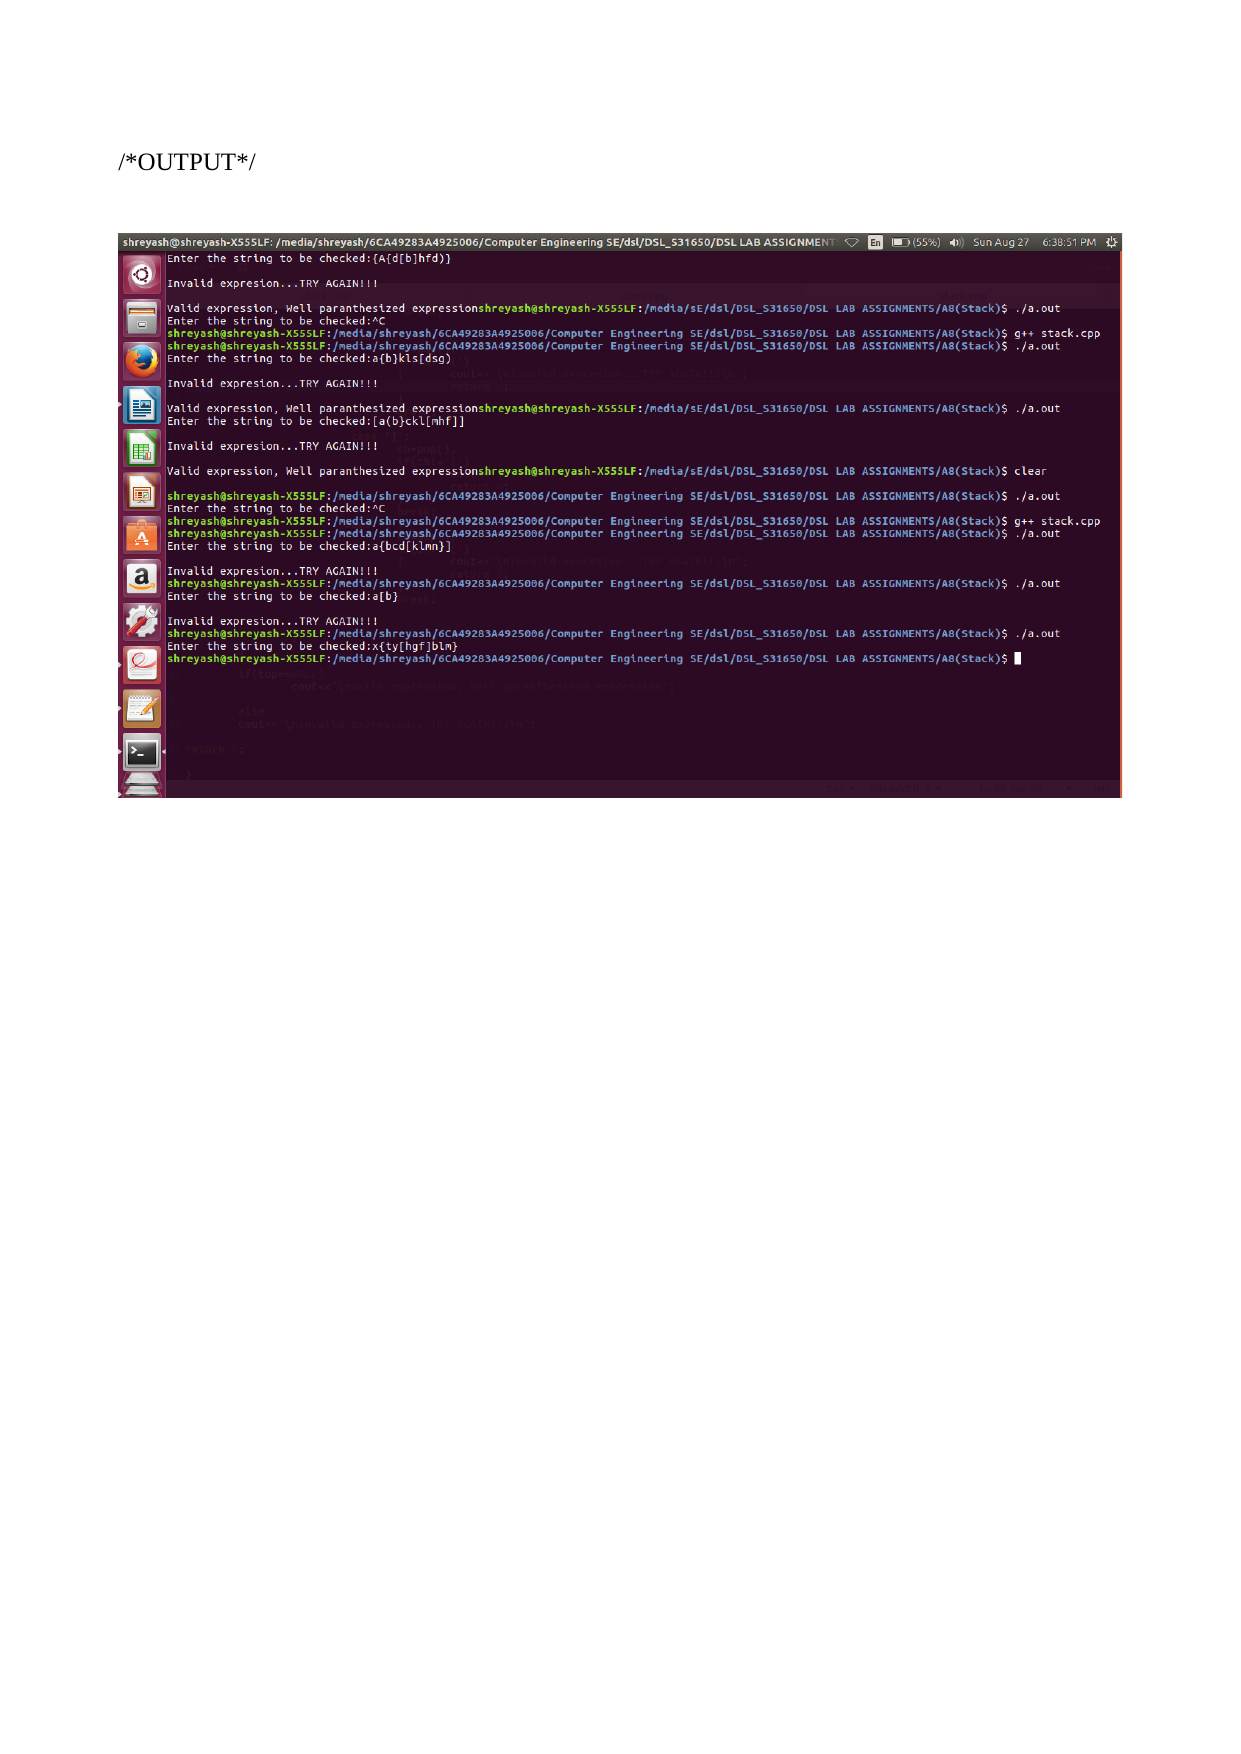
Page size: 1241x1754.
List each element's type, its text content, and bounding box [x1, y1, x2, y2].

text /*OUTPUT*/ [118, 147, 1122, 176]
picture [118, 233, 1123, 798]
